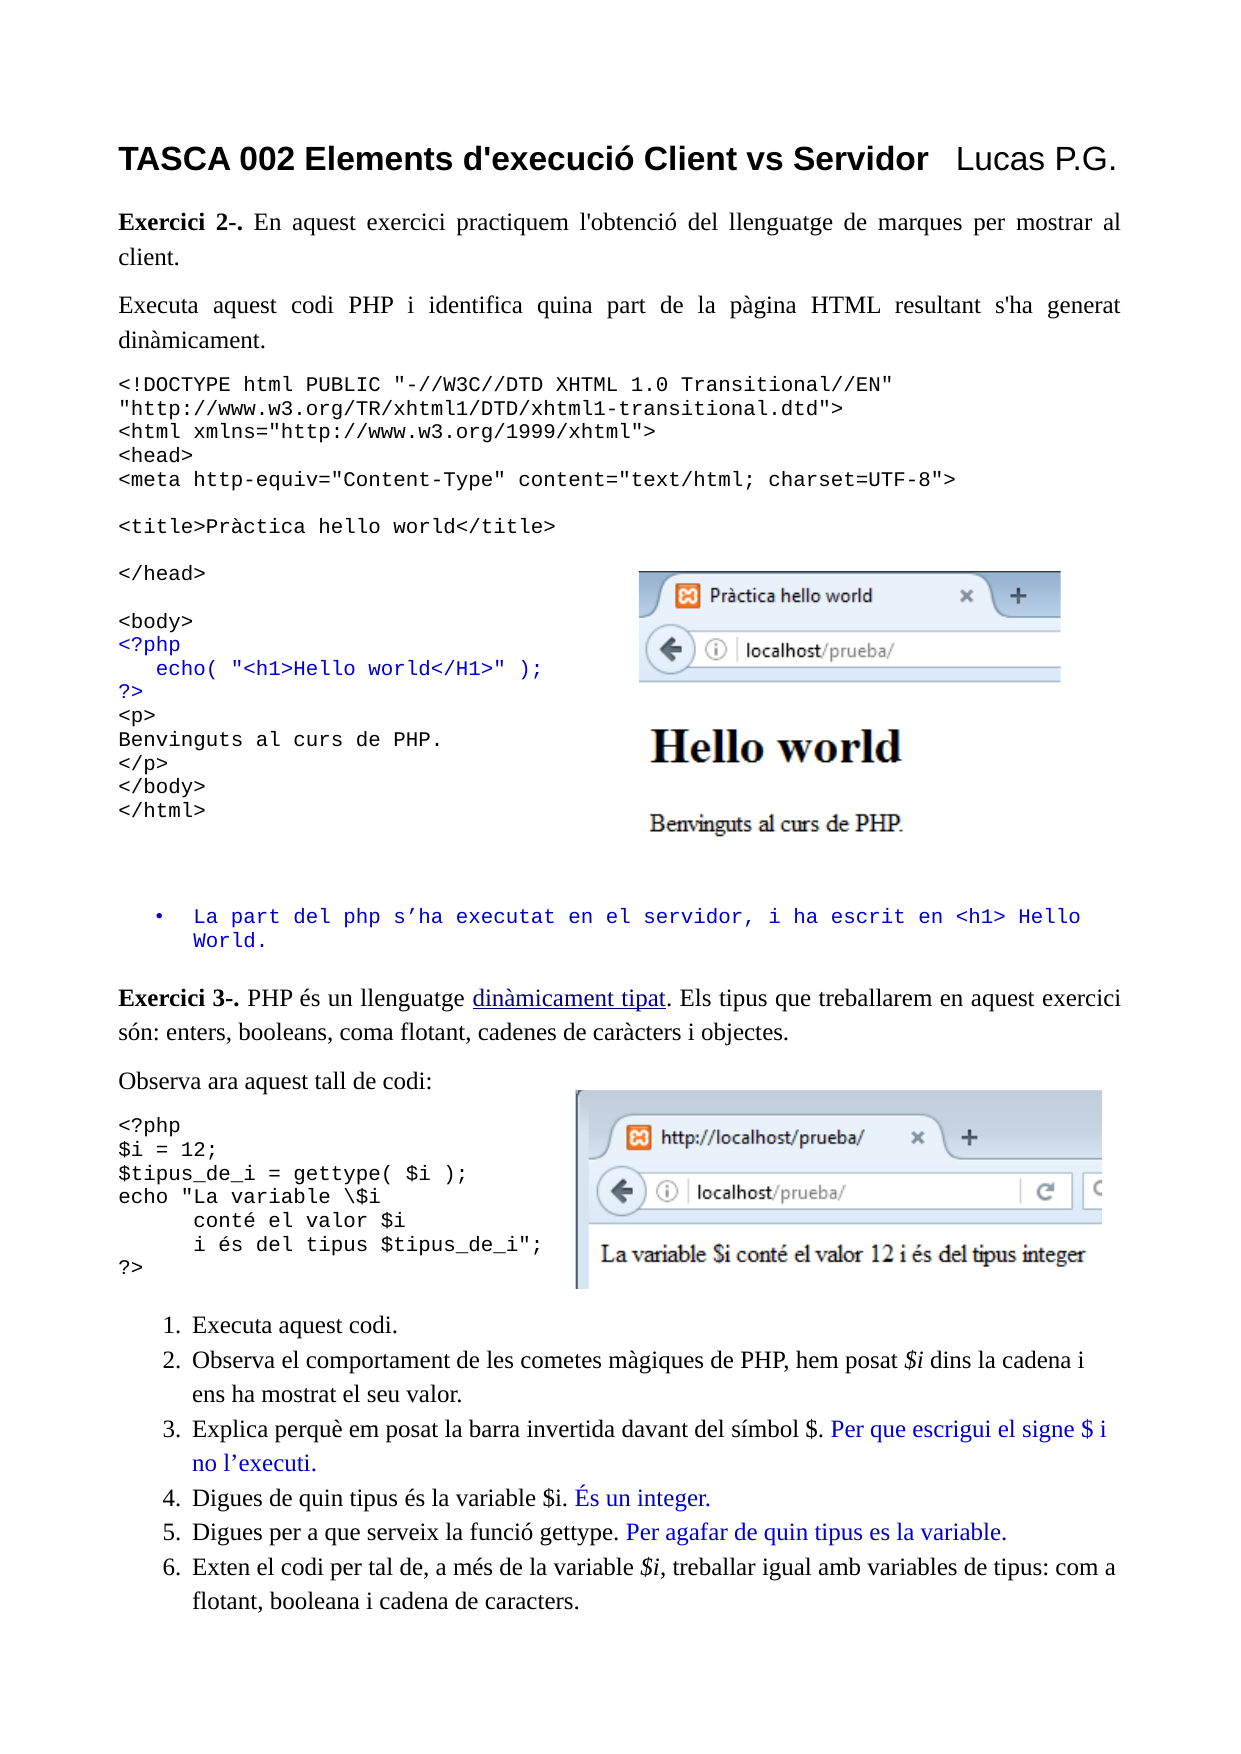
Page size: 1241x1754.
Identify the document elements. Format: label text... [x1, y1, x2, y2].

text [1103, 1115, 1122, 1139]
text [1103, 1257, 1122, 1281]
picture [575, 1090, 1103, 1289]
list Exten el codi per tal de, a més de la variable $i, treballar igual amb variables de tipus: com a flotant, booleana i cadena de caracters. [162, 1552, 1122, 1615]
list Executa aquest codi. [162, 1310, 1122, 1339]
text </p> [118, 752, 638, 776]
text Executa aquest codi PHP i identifica quina part de la pàgina HTML resultant s'ha generat dinàmicament. [118, 291, 1122, 354]
list Digues de quin tipus és la variable $i. És un integer. [162, 1483, 1122, 1512]
text ?> [118, 1257, 575, 1281]
text conté el valor $i [118, 1210, 575, 1234]
text [1103, 1210, 1122, 1234]
text <html xmlns="http://www.w3.org/1999/xhtml"> [118, 421, 1122, 445]
text [1061, 682, 1122, 705]
text ?> [118, 682, 638, 705]
text echo "La variable \$i [118, 1186, 575, 1210]
text [1061, 634, 1122, 658]
text Exercici 3-. PHP és un llenguatge dinàmicament tipat. Els tipus que treballarem en aquest exercici són: enters, booleans, coma flotant, cadenes de caràcters i objectes. [118, 983, 1122, 1046]
text </head> [118, 563, 1122, 587]
text Exercici 2-. En aquest exercici practiquem l'obtenció del llenguatge de marques per mostrar al client. [118, 207, 1122, 270]
text $tipus_de_i = gettype( $i ); [118, 1163, 575, 1186]
text <p> [118, 705, 638, 729]
text [1103, 1139, 1122, 1163]
text i és del tipus $tipus_de_i"; [118, 1234, 575, 1257]
list La part del php s’ha executat en el servidor, i ha escrit en <h1> Hello World. [156, 906, 1122, 953]
text <!DOCTYPE html PUBLIC "-//W3C//DTD XHTML 1.0 Transitional//EN" "http://www.w3.org/TR/xhtml1/DTD/xhtml1-transitional.dtd"> [118, 374, 1122, 421]
text </html> [118, 800, 638, 823]
text [1061, 658, 1122, 682]
text </body> [118, 776, 638, 800]
text <?php [118, 1115, 575, 1139]
text [1061, 705, 1122, 729]
text [1061, 800, 1122, 823]
text echo( "<h1>Hello world</H1>" ); [118, 658, 638, 682]
text <body> [118, 611, 638, 634]
list Observa el comportament de les cometes màgiques de PHP, hem posat $i dins la cadena i ens ha mostrat el seu valor. [162, 1345, 1122, 1408]
text Benvinguts al curs de PHP. [118, 729, 638, 752]
text [1061, 776, 1122, 800]
list Explica perquè em posat la barra invertida davant del símbol $. Per que escrigui el signe $ i no l’executi. [162, 1414, 1122, 1477]
text [1103, 1186, 1122, 1210]
list Digues per a que serveix la funció gettype. Per agafar de quin tipus es la variable. [162, 1517, 1122, 1546]
text <title>Pràctica hello world</title> [118, 516, 1122, 540]
text <?php [118, 634, 638, 658]
text Observa ara aquest tall de codi: [118, 1066, 1122, 1095]
text <meta http-equiv="Content-Type" content="text/html; charset=UTF-8"> [118, 469, 1122, 492]
text <head> [118, 445, 1122, 469]
text [1061, 611, 1122, 634]
picture [638, 571, 1061, 860]
text [1061, 729, 1122, 752]
text [1061, 752, 1122, 776]
text $i = 12; [118, 1139, 575, 1163]
